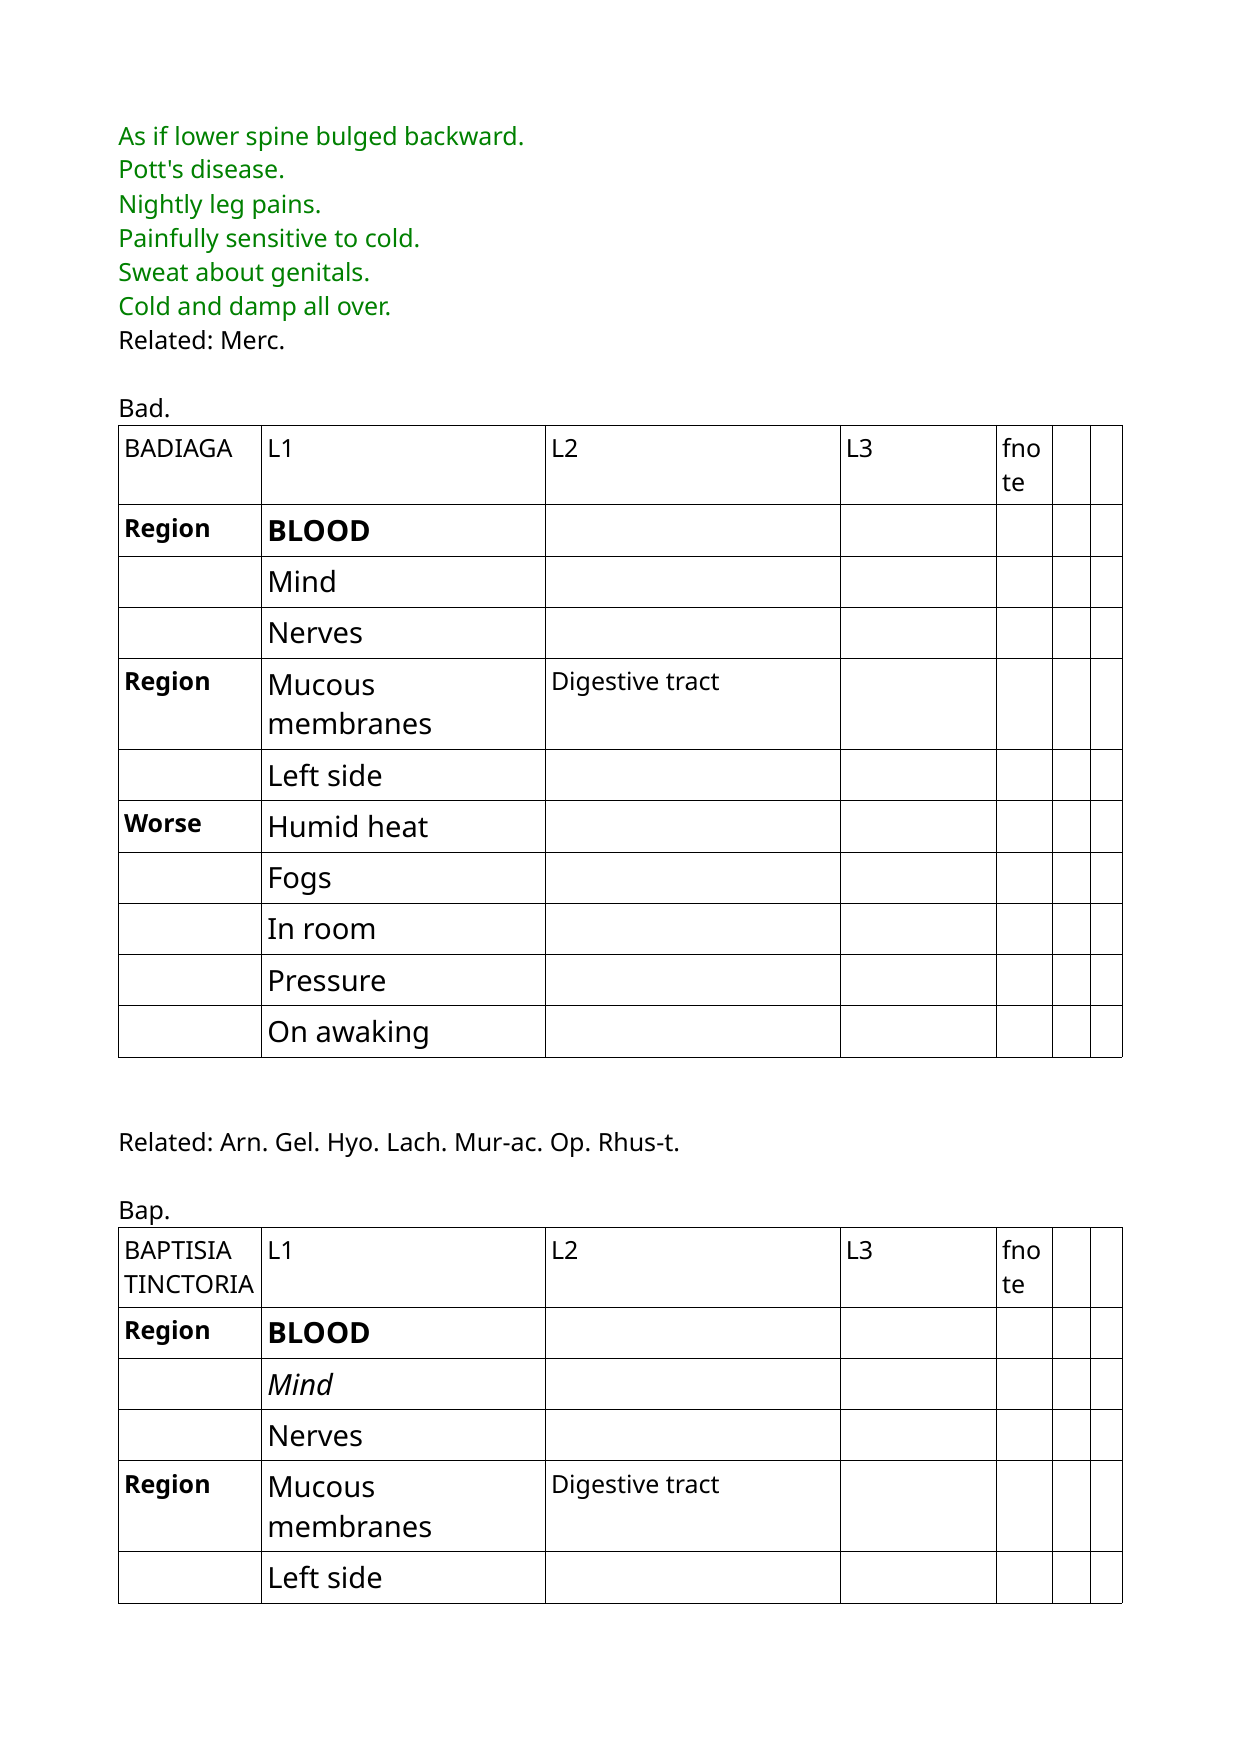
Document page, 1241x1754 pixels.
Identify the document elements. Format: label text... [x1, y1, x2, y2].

table_cell [1053, 1308, 1090, 1358]
table_cell [1053, 1552, 1090, 1603]
table_cell BLOOD [262, 1308, 545, 1358]
table_cell Region [119, 505, 261, 556]
table_cell Left side [262, 1552, 545, 1603]
table_cell [841, 801, 996, 852]
table_cell [119, 1552, 261, 1603]
table_cell Region [119, 1308, 261, 1358]
table_cell [1053, 659, 1090, 749]
table_cell [997, 904, 1052, 954]
table_cell [997, 1359, 1052, 1409]
table_cell [841, 1006, 996, 1057]
table_cell [997, 505, 1052, 556]
table_cell [997, 801, 1052, 852]
table_cell Mucous membranes [262, 659, 545, 749]
table_cell [1053, 505, 1090, 556]
table_cell Digestive tract [546, 659, 840, 749]
table_cell [841, 659, 996, 749]
table_cell [546, 750, 840, 800]
table_cell [841, 1359, 996, 1409]
table_cell [1053, 1461, 1090, 1551]
table_cell [546, 955, 840, 1005]
table_cell [997, 955, 1052, 1005]
table_cell Region [119, 1461, 261, 1551]
table_cell [997, 1410, 1052, 1460]
table_cell In room [262, 904, 545, 954]
table_cell Region [119, 659, 261, 749]
table_cell [1091, 608, 1122, 658]
text Sweat about genitals. [118, 254, 1122, 288]
table_cell Mind [262, 557, 545, 607]
table_header L3 [841, 1228, 996, 1307]
table_cell [1053, 608, 1090, 658]
table_cell [841, 904, 996, 954]
table_cell [1091, 853, 1122, 903]
table_cell Mucous membranes [262, 1461, 545, 1551]
table_cell [997, 1308, 1052, 1358]
table_header BADIAGA [119, 426, 261, 504]
table_cell [119, 955, 261, 1005]
table_cell [997, 1461, 1052, 1551]
table_cell [1053, 1359, 1090, 1409]
table_cell [997, 608, 1052, 658]
table_header L2 [546, 426, 840, 504]
table_cell [546, 853, 840, 903]
table_cell [997, 1006, 1052, 1057]
table_cell [119, 1006, 261, 1057]
table_cell [1091, 904, 1122, 954]
table_cell [119, 1410, 261, 1460]
table_cell [1091, 955, 1122, 1005]
table_cell [1091, 1308, 1122, 1358]
table_header L3 [841, 426, 996, 504]
table_cell On awaking [262, 1006, 545, 1057]
table_cell [119, 904, 261, 954]
table_cell [1091, 1552, 1122, 1603]
table_cell [119, 1359, 261, 1409]
table_header [1091, 1228, 1122, 1307]
table_cell [1053, 801, 1090, 852]
table_cell [997, 750, 1052, 800]
table_cell Humid heat [262, 801, 545, 852]
text As if lower spine bulged backward. [118, 118, 1122, 152]
table_cell [1053, 904, 1090, 954]
table_header L1 [262, 1228, 545, 1307]
table_cell [997, 659, 1052, 749]
table_cell [1091, 659, 1122, 749]
text Painfully sensitive to cold. [118, 220, 1122, 254]
table_cell [546, 505, 840, 556]
table_cell [1053, 1410, 1090, 1460]
table_header L1 [262, 426, 545, 504]
table_cell [841, 853, 996, 903]
table_header [1091, 426, 1122, 504]
table_header [1053, 1228, 1090, 1307]
table_cell [1053, 1006, 1090, 1057]
table_cell [119, 557, 261, 607]
text Bap. [118, 1193, 1122, 1227]
table_cell [1091, 801, 1122, 852]
table_cell [546, 1308, 840, 1358]
table_cell [997, 853, 1052, 903]
table_cell Mind [262, 1359, 545, 1409]
table_cell [546, 608, 840, 658]
table_cell [841, 955, 996, 1005]
table_cell [546, 1359, 840, 1409]
table_cell Nerves [262, 1410, 545, 1460]
table_cell [841, 1410, 996, 1460]
table_cell Fogs [262, 853, 545, 903]
table_cell [1091, 1006, 1122, 1057]
table_cell [841, 608, 996, 658]
table_cell [1091, 505, 1122, 556]
table_cell [841, 1461, 996, 1551]
table_cell [841, 557, 996, 607]
table_header [1053, 426, 1090, 504]
table_cell [119, 750, 261, 800]
table_cell [841, 505, 996, 556]
table_cell [997, 1552, 1052, 1603]
table_cell [1091, 1410, 1122, 1460]
table_header fnote [997, 426, 1052, 504]
table_header BAPTISIA TINCTORIA [119, 1228, 261, 1307]
table_cell [1091, 1359, 1122, 1409]
table_header L2 [546, 1228, 840, 1307]
table_cell [119, 853, 261, 903]
table_cell BLOOD [262, 505, 545, 556]
table_cell [1091, 750, 1122, 800]
table_header fnote [997, 1228, 1052, 1307]
text Related: Arn. Gel. Hyo. Lach. Mur-ac. Op. Rhus-t. [118, 1125, 1122, 1159]
table_cell [1091, 1461, 1122, 1551]
table_cell [546, 1006, 840, 1057]
text Related: Merc. [118, 322, 1122, 357]
table_cell [1053, 853, 1090, 903]
table_cell Digestive tract [546, 1461, 840, 1551]
table_cell [841, 1552, 996, 1603]
table_cell [1091, 557, 1122, 607]
text Pott's disease. [118, 152, 1122, 186]
table_cell Worse [119, 801, 261, 852]
table_cell [997, 557, 1052, 607]
table_cell [841, 750, 996, 800]
table_cell [546, 1410, 840, 1460]
text Cold and damp all over. [118, 288, 1122, 322]
table_cell Nerves [262, 608, 545, 658]
table_cell Left side [262, 750, 545, 800]
table_cell [1053, 955, 1090, 1005]
text Nightly leg pains. [118, 186, 1122, 220]
table_cell [546, 904, 840, 954]
table_cell [546, 557, 840, 607]
table_cell [119, 608, 261, 658]
table_cell [546, 1552, 840, 1603]
table_cell [546, 801, 840, 852]
table_cell [841, 1308, 996, 1358]
table_cell [1053, 750, 1090, 800]
text Bad. [118, 391, 1122, 425]
table_cell Pressure [262, 955, 545, 1005]
table_cell [1053, 557, 1090, 607]
